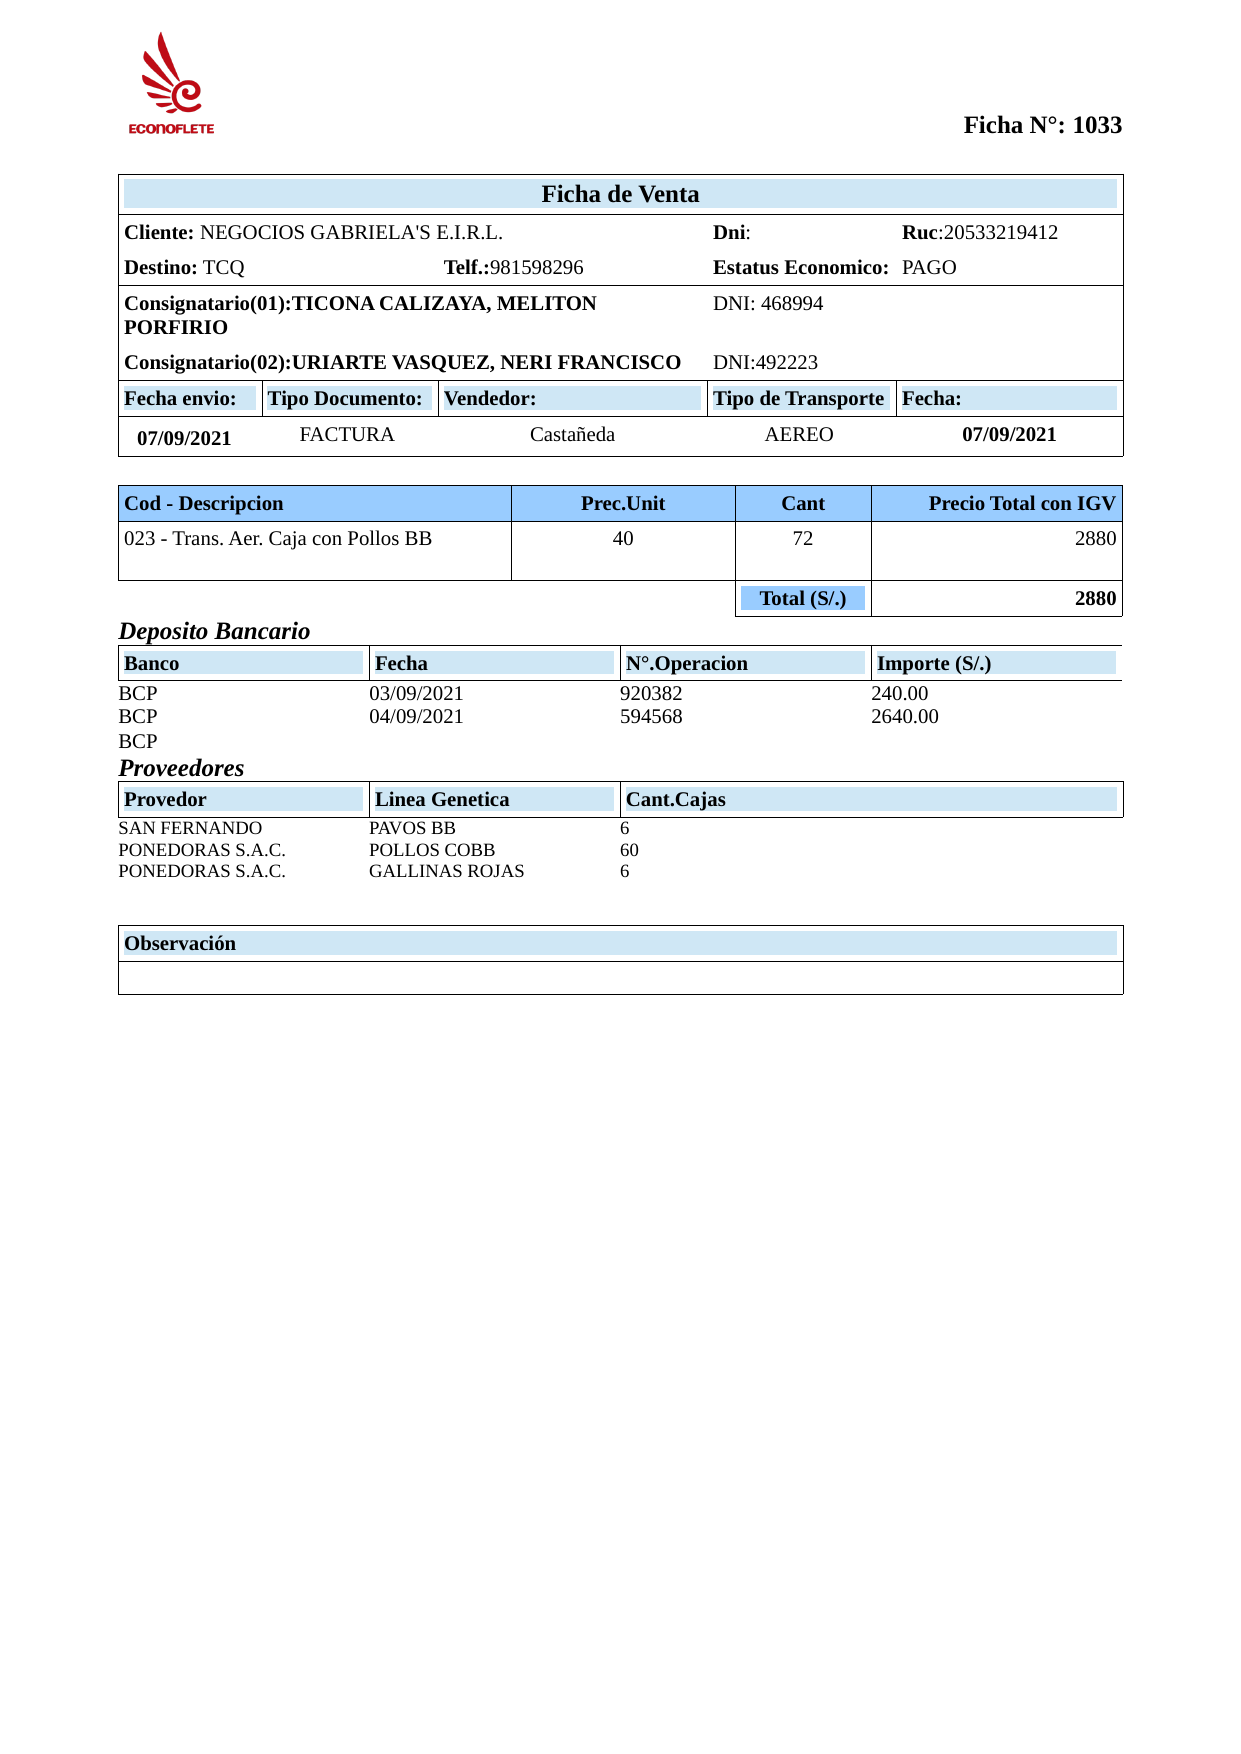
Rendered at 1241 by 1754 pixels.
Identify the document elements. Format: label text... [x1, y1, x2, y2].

table_cell Castañeda [438, 417, 707, 456]
table_cell 920382 [620, 681, 871, 704]
picture [118, 31, 225, 134]
table_cell DNI: 468994 [707, 286, 1123, 344]
table_cell Dni: [707, 215, 896, 249]
table_cell [119, 962, 1123, 994]
table_cell 60 [620, 839, 1123, 860]
table_header Cant [736, 486, 871, 521]
table_cell [369, 882, 620, 903]
table_cell BCP [118, 729, 369, 753]
table_cell 04/09/2021 [369, 705, 620, 728]
table_cell Vendedor: [439, 381, 707, 416]
table_cell BCP [118, 681, 369, 704]
table_cell [511, 581, 735, 616]
table_cell 07/09/2021 [896, 417, 1123, 456]
table_cell [369, 903, 620, 925]
table_cell POLLOS COBB [369, 839, 620, 860]
table_cell [620, 903, 1123, 925]
table_header Cant.Cajas [621, 782, 1123, 817]
table_cell Estatus Economico: [707, 249, 896, 285]
table_cell 240.00 [871, 681, 1122, 704]
table_cell 2640.00 [871, 705, 1122, 728]
table_cell PAVOS BB [369, 818, 620, 839]
text Deposito Bancario [118, 616, 1122, 645]
table_cell AEREO [707, 417, 896, 456]
table_cell 594568 [620, 705, 871, 728]
table_cell Ruc:20533219412 [896, 215, 1123, 249]
table_cell [118, 581, 511, 616]
table_cell 2880 [872, 581, 1122, 616]
table_header Linea Genetica [370, 782, 620, 817]
table_cell Telf.:981598296 [438, 249, 707, 285]
table_header Ficha de Venta [119, 175, 1123, 214]
table_cell [118, 903, 369, 925]
table_header N°.Operacion [621, 646, 871, 680]
table_cell Fecha: [897, 381, 1123, 416]
table_cell [118, 882, 369, 903]
table_cell Fecha envio: [119, 381, 262, 416]
table_header Provedor [119, 782, 369, 817]
table_cell [620, 882, 1123, 903]
table_header Cod - Descripcion [119, 486, 511, 521]
table_cell 6 [620, 818, 1123, 839]
table_cell Total (S/.) [736, 581, 871, 616]
table_cell [369, 729, 620, 753]
table_header Importe (S/.) [872, 646, 1122, 680]
table_cell [620, 729, 871, 753]
table_cell Destino: TCQ [119, 249, 438, 285]
table_cell 07/09/2021 [119, 417, 262, 456]
table_cell 023 - Trans. Aer. Caja con Pollos BB [119, 522, 511, 580]
table_cell 40 [512, 522, 735, 580]
text Proveedores [118, 753, 1122, 781]
table_cell FACTURA [262, 417, 438, 456]
table_header Banco [119, 646, 369, 680]
table_cell 03/09/2021 [369, 681, 620, 704]
table_cell 6 [620, 860, 1123, 882]
table_cell SAN FERNANDO [118, 818, 369, 839]
table_cell 72 [736, 522, 871, 580]
table_cell Consignatario(01):TICONA CALIZAYA, MELITON PORFIRIO [119, 286, 707, 344]
table_cell Consignatario(02):URIARTE VASQUEZ, NERI FRANCISCO [119, 345, 707, 380]
table_cell PAGO [896, 249, 1123, 285]
table_cell Cliente: NEGOCIOS GABRIELA'S E.I.R.L. [119, 215, 707, 249]
table_header Prec.Unit [512, 486, 735, 521]
table_header Observación [119, 926, 1123, 961]
table_cell Tipo Documento: [263, 381, 438, 416]
table_cell GALLINAS ROJAS [369, 860, 620, 882]
table_cell [871, 729, 1122, 753]
table_cell PONEDORAS S.A.C. [118, 839, 369, 860]
table_header Fecha [370, 646, 620, 680]
table_cell BCP [118, 705, 369, 728]
table_cell Tipo de Transporte [708, 381, 896, 416]
table_cell PONEDORAS S.A.C. [118, 860, 369, 882]
table_header Precio Total con IGV [872, 486, 1122, 521]
table_cell 2880 [872, 522, 1122, 580]
table_cell DNI:492223 [707, 345, 1123, 380]
